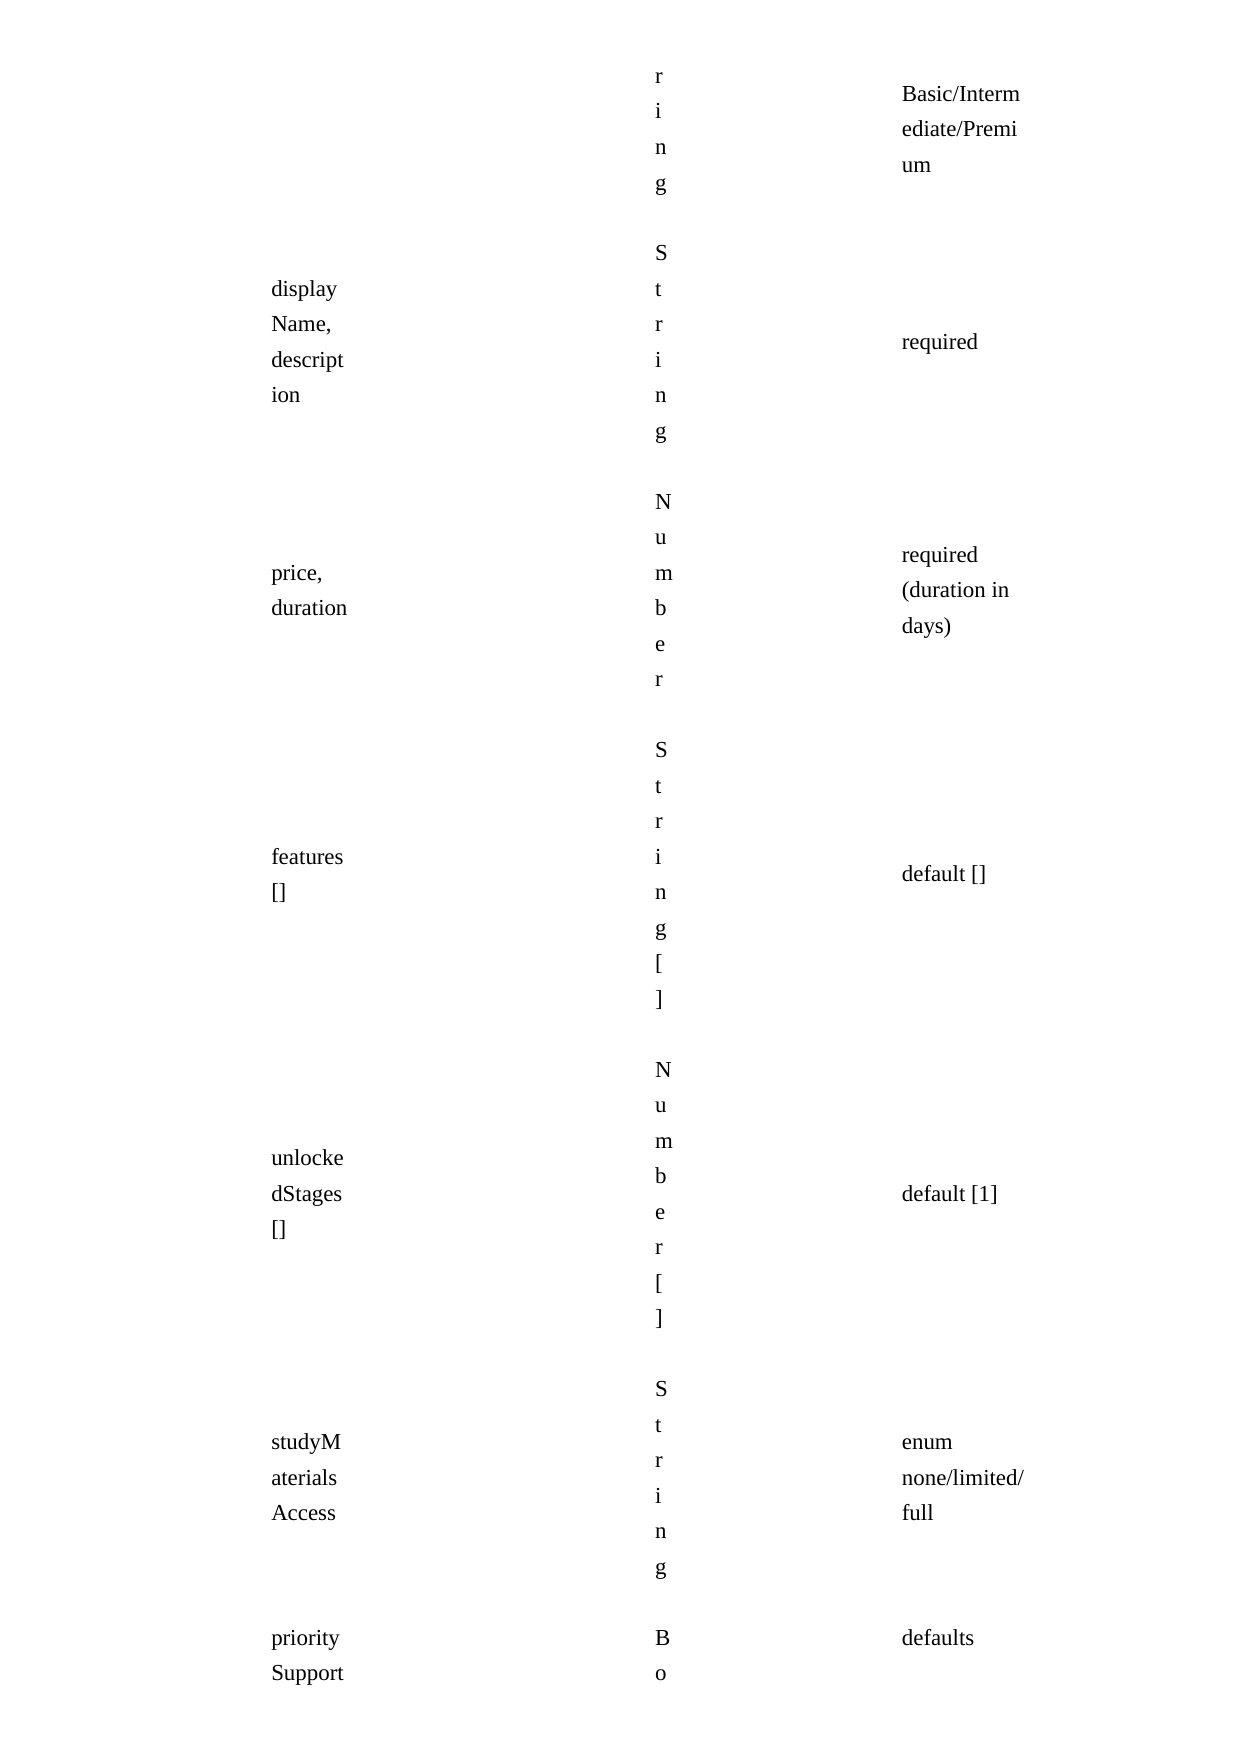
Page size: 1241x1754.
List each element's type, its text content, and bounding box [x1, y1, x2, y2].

table_cell ring [502, 59, 749, 236]
table_cell unlockedStages[] [118, 1053, 502, 1372]
table_cell defaults [749, 1621, 1181, 1688]
table_cell default [1] [749, 1053, 1181, 1372]
table_cell required (duration in days) [749, 485, 1181, 733]
table_cell default [] [749, 733, 1181, 1053]
table_cell [118, 59, 502, 236]
table_cell features[] [118, 733, 502, 1053]
table_cell Basic/Intermediate/Premium [749, 59, 1181, 236]
table_cell price, duration [118, 485, 502, 733]
table_cell String [502, 236, 749, 485]
table_cell Number [502, 485, 749, 733]
table_cell displayName, description [118, 236, 502, 485]
table_cell Number[] [502, 1053, 749, 1372]
table_cell prioritySupport [118, 1621, 502, 1688]
table_cell String[] [502, 733, 749, 1053]
table_cell enum none/limited/full [749, 1372, 1181, 1621]
table_cell Bo [502, 1621, 749, 1688]
table_cell String [502, 1372, 749, 1621]
table_cell studyMaterialsAccess [118, 1372, 502, 1621]
table_cell required [749, 236, 1181, 485]
